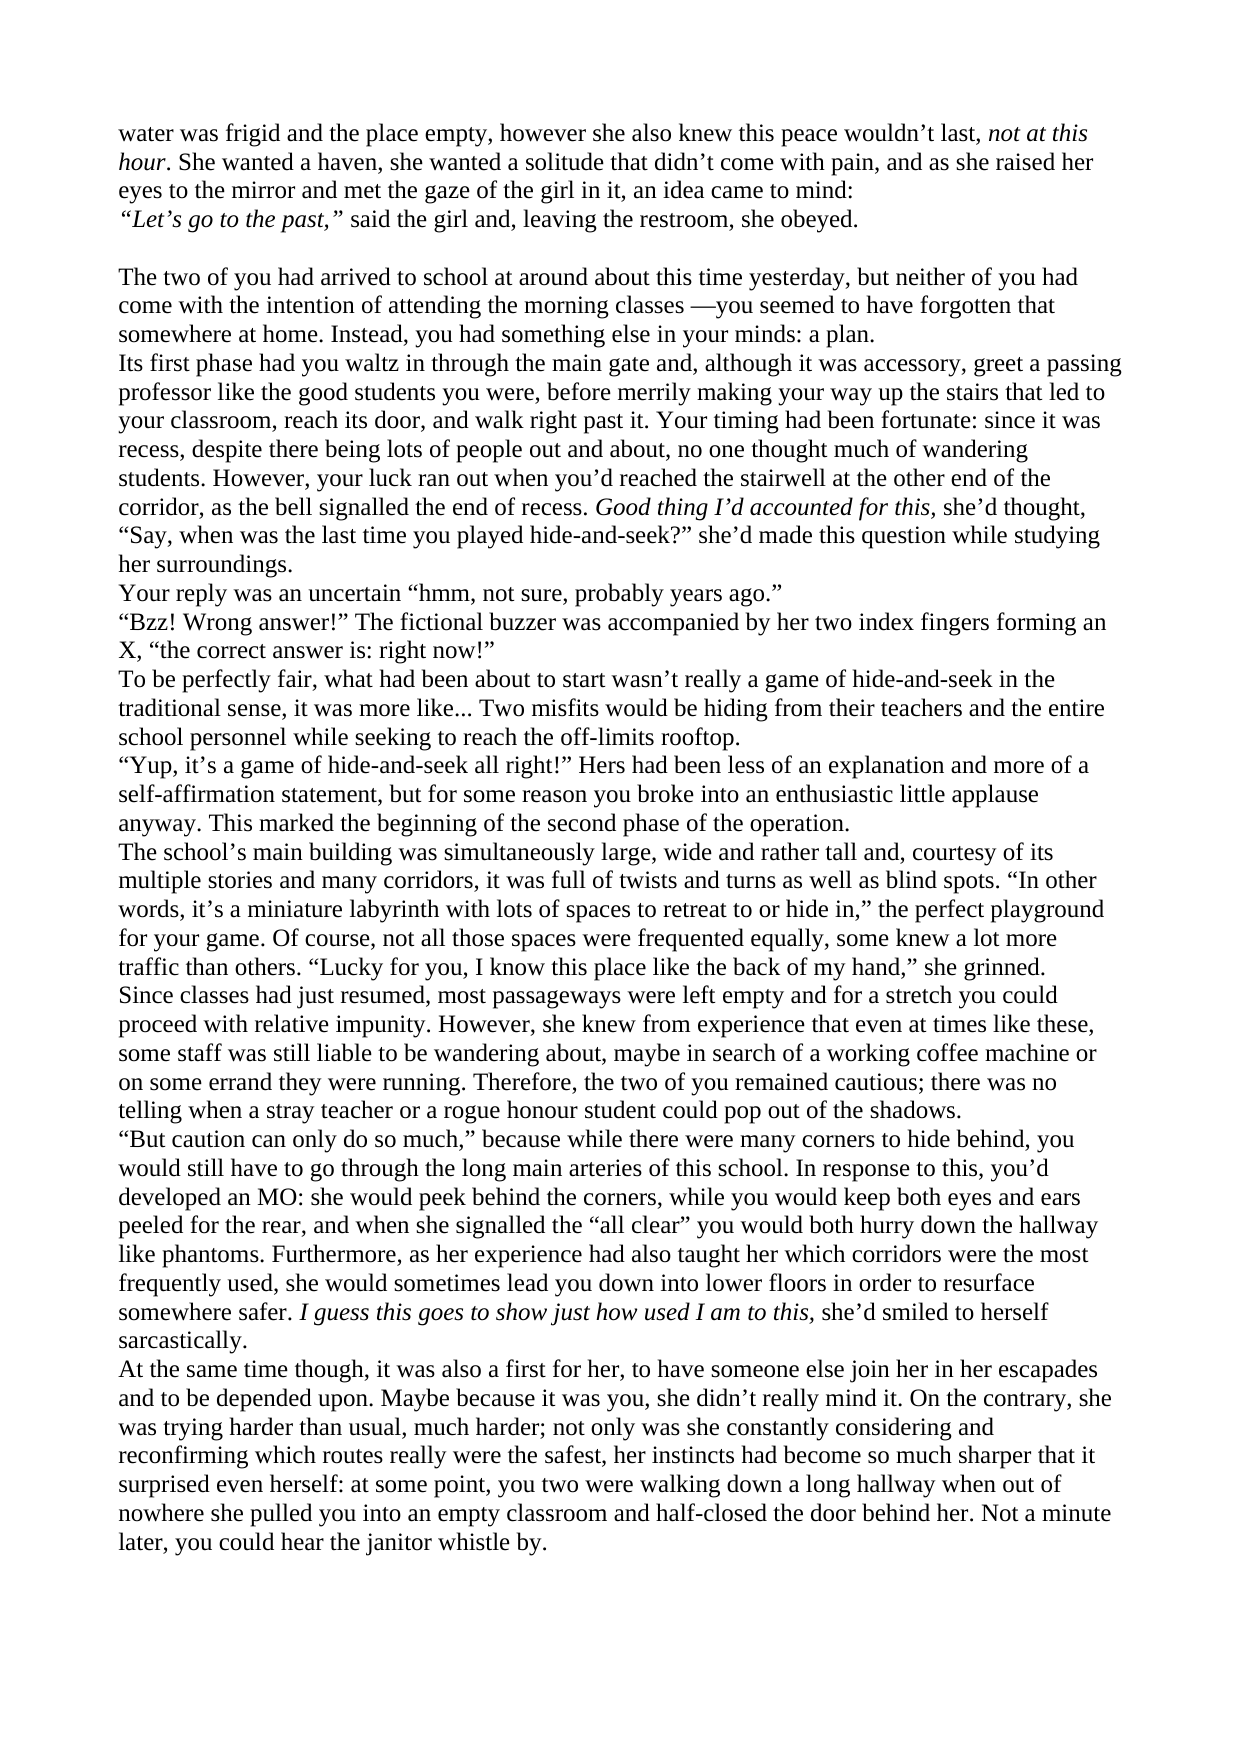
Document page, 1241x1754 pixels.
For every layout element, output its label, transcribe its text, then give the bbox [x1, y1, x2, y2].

text “But caution can only do so much,” because while there were many corners to hide behind, you would still have to go through the long main arteries of this school. In response to this, you’d developed an MO: she would peek behind the corners, while you would keep both eyes and ears peeled for the rear, and when she signalled the “all clear” you would both hurry down the hallway like phantoms. Furthermore, as her experience had also taught her which corridors were the most frequently used, she would sometimes lead you down into lower floors in order to resurface somewhere safer. I guess this goes to show just how used I am to this, she’d smiled to herself sarcastically. [118, 1124, 1122, 1354]
text “Say, when was the last time you played hide-and-seek?” she’d made this question while studying her surroundings. [118, 521, 1122, 578]
text Your reply was an uncertain “hmm, not sure, probably years ago.” [118, 578, 1122, 607]
text Since classes had just resumed, most passageways were left empty and for a stretch you could proceed with relative impunity. However, she knew from experience that even at times like these, some staff was still liable to be wandering about, maybe in search of a working coffee machine or on some errand they were running. Therefore, the two of you remained cautious; there was no telling when a stray teacher or a rogue honour student could pop out of the shadows. [118, 981, 1122, 1124]
text “Yup, it’s a game of hide-and-seek all right!” Hers had been less of an explanation and more of a self-affirmation statement, but for some reason you broke into an enthusiastic little applause anyway. This marked the beginning of the second phase of the operation. [118, 751, 1122, 837]
text The two of you had arrived to school at around about this time yesterday, but neither of you had come with the intention of attending the morning classes —you seemed to have forgotten that somewhere at home. Instead, you had something else in your minds: a plan. [118, 262, 1122, 348]
text At the same time though, it was also a first for her, to have someone else join her in her escapades and to be depended upon. Maybe because it was you, she didn’t really mind it. On the contrary, she was trying harder than usual, much harder; not only was she constantly considering and reconfirming which routes really were the safest, her instincts had become so much sharper that it surprised even herself: at some point, you two were walking down a long hallway when out of nowhere she pulled you into an empty classroom and half-closed the door behind her. Not a minute later, you could hear the janitor whistle by. [118, 1354, 1122, 1556]
text The school’s main building was simultaneously large, wide and rather tall and, courtesy of its multiple stories and many corridors, it was full of twists and turns as well as blind spots. “In other words, it’s a miniature labyrinth with lots of spaces to retreat to or hide in,” the perfect playground for your game. Of course, not all those spaces were frequented equally, some knew a lot more traffic than others. “Lucky for you, I know this place like the back of my hand,” she grinned. [118, 837, 1122, 981]
text “Let’s go to the past,” said the girl and, leaving the restroom, she obeyed. [118, 204, 1122, 233]
text “Bzz! Wrong answer!” The fictional buzzer was accompanied by her two index fingers forming an X, “the correct answer is: right now!” [118, 607, 1122, 664]
text Its first phase had you waltz in through the main gate and, although it was accessory, greet a passing professor like the good students you were, before merrily making your way up the stairs that led to your classroom, reach its door, and walk right past it. Your timing had been fortunate: since it was recess, despite there being lots of people out and about, no one thought much of wandering students. However, your luck ran out when you’d reached the stairwell at the other end of the corridor, as the bell signalled the end of recess. Good thing I’d accounted for this, she’d thought, [118, 348, 1122, 521]
text To be perfectly fair, what had been about to start wasn’t really a game of hide-and-seek in the traditional sense, it was more like... Two misfits would be hiding from their teachers and the entire school personnel while seeking to reach the off-limits rooftop. [118, 664, 1122, 751]
text water was frigid and the place empty, however she also knew this peace wouldn’t last, not at this hour. She wanted a haven, she wanted a solitude that didn’t come with pain, and as she raised her eyes to the mirror and met the gaze of the girl in it, an idea came to mind: [118, 118, 1122, 204]
